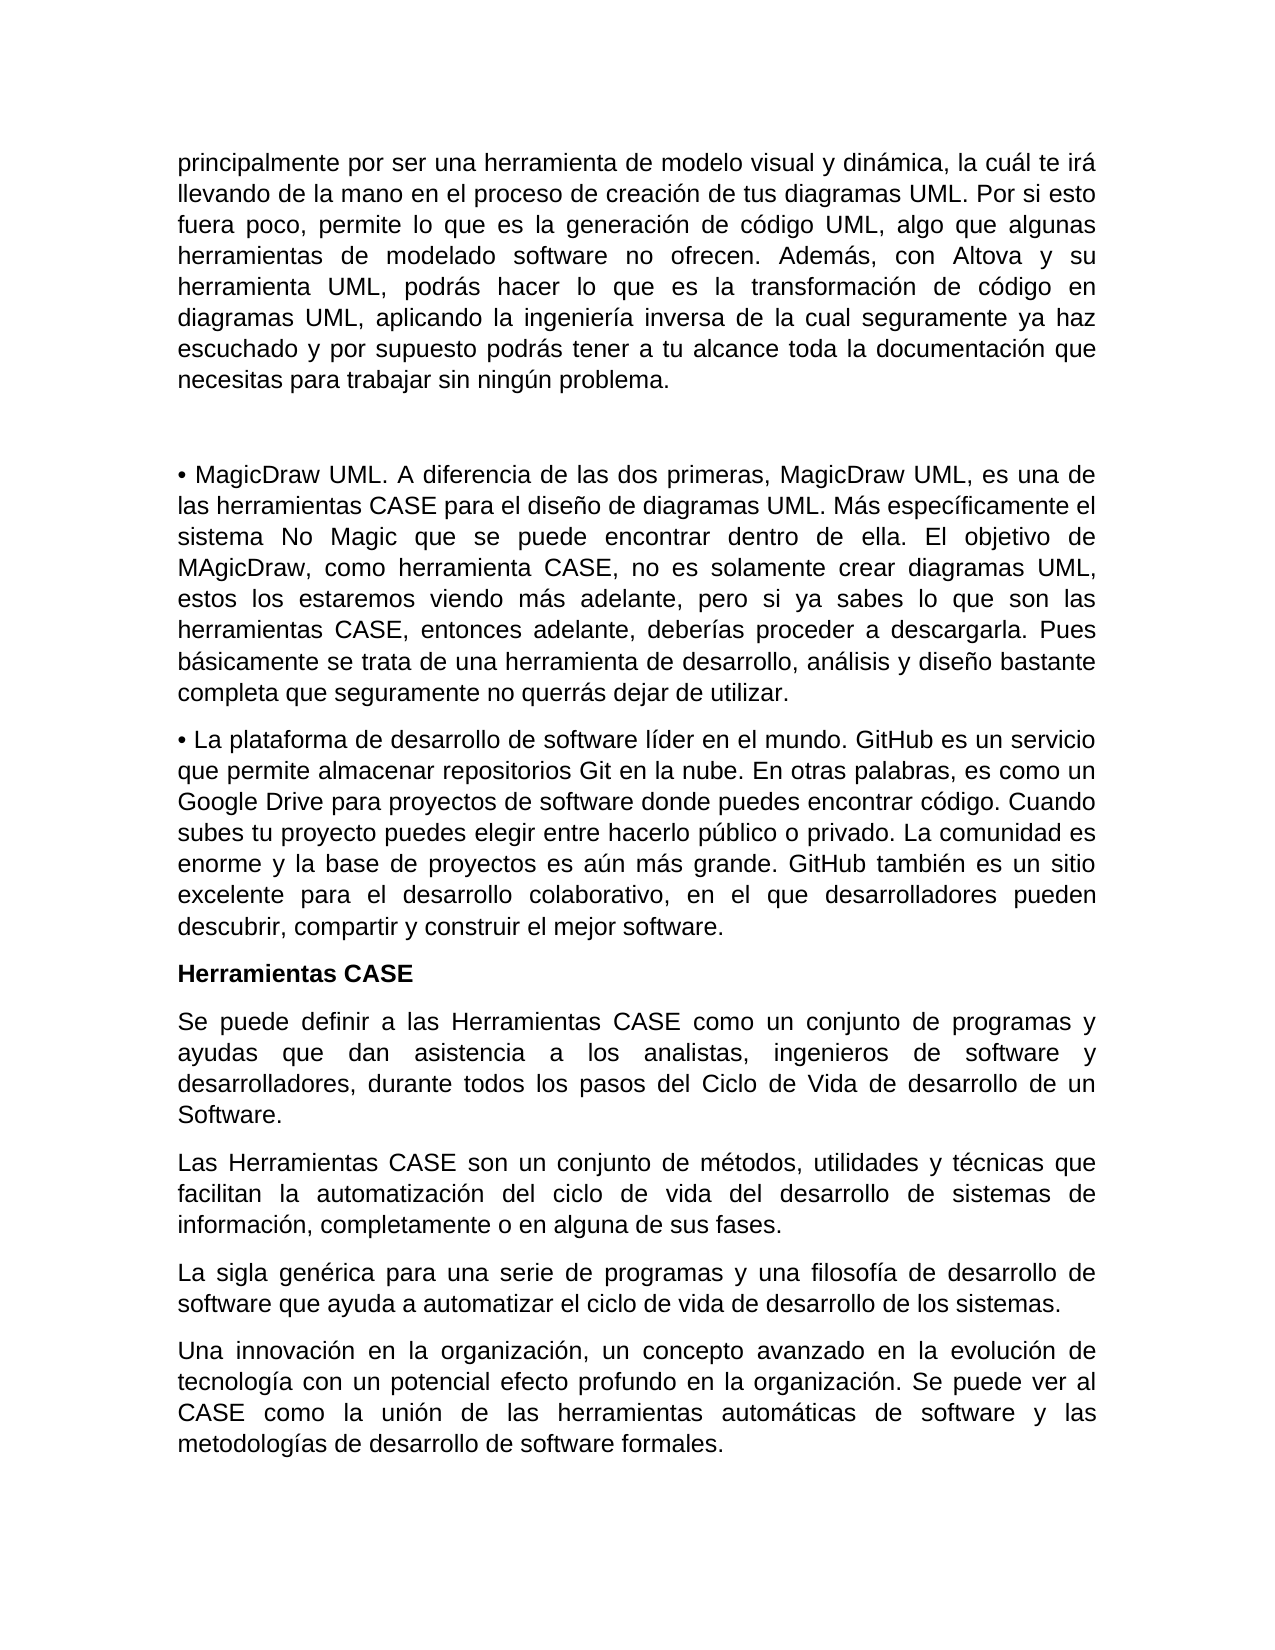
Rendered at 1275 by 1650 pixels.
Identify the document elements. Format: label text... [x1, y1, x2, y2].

text La sigla genérica para una serie de programas y una filosofía de desarrollo de software que ayuda a automatizar el ciclo de vida de desarrollo de los sistemas. [177, 1258, 1098, 1317]
text Una innovación en la organización, un concepto avanzado en la evolución de tecnología con un potencial efecto profundo en la organización. Se puede ver al CASE como la unión de las herramientas automáticas de software y las metodologías de desarrollo de software formales. [177, 1336, 1098, 1458]
text • MagicDraw UML. A diferencia de las dos primeras, MagicDraw UML, es una de las herramientas CASE para el diseño de diagramas UML. Más específicamente el sistema No Magic que se puede encontrar dentro de ella. El objetivo de MAgicDraw, como herramienta CASE, no es solamente crear diagramas UML, estos los estaremos viendo más adelante, pero si ya sabes lo que son las herramientas CASE, entonces adelante, deberías proceder a descargarla. Pues básicamente se trata de una herramienta de desarrollo, análisis y diseño bastante completa que seguramente no querrás dejar de utilizar. [177, 460, 1098, 706]
text Se puede definir a las Herramientas CASE como un conjunto de programas y ayudas que dan asistencia a los analistas, ingenieros de software y desarrolladores, durante todos los pasos del Ciclo de Vida de desarrollo de un Software. [177, 1007, 1098, 1129]
text Las Herramientas CASE son un conjunto de métodos, utilidades y técnicas que facilitan la automatización del ciclo de vida del desarrollo de sistemas de información, completamente o en alguna de sus fases. [177, 1148, 1098, 1239]
text principalmente por ser una herramienta de modelo visual y dinámica, la cuál te irá llevando de la mano en el proceso de creación de tus diagramas UML. Por si esto fuera poco, permite lo que es la generación de código UML, algo que algunas herramientas de modelado software no ofrecen. Además, con Altova y su herramienta UML, podrás hacer lo que es la transformación de código en diagramas UML, aplicando la ingeniería inversa de la cual seguramente ya haz escuchado y por supuesto podrás tener a tu alcance toda la documentación que necesitas para trabajar sin ningún problema. [177, 148, 1098, 394]
text • La plataforma de desarrollo de software líder en el mundo. GitHub es un servicio que permite almacenar repositorios Git en la nube. En otras palabras, es como un Google Drive para proyectos de software donde puedes encontrar código. Cuando subes tu proyecto puedes elegir entre hacerlo público o privado. La comunidad es enorme y la base de proyectos es aún más grande. GitHub también es un sitio excelente para el desarrollo colaborativo, en el que desarrolladores pueden descubrir, compartir y construir el mejor software. [177, 725, 1098, 940]
text Herramientas CASE [177, 959, 1098, 988]
